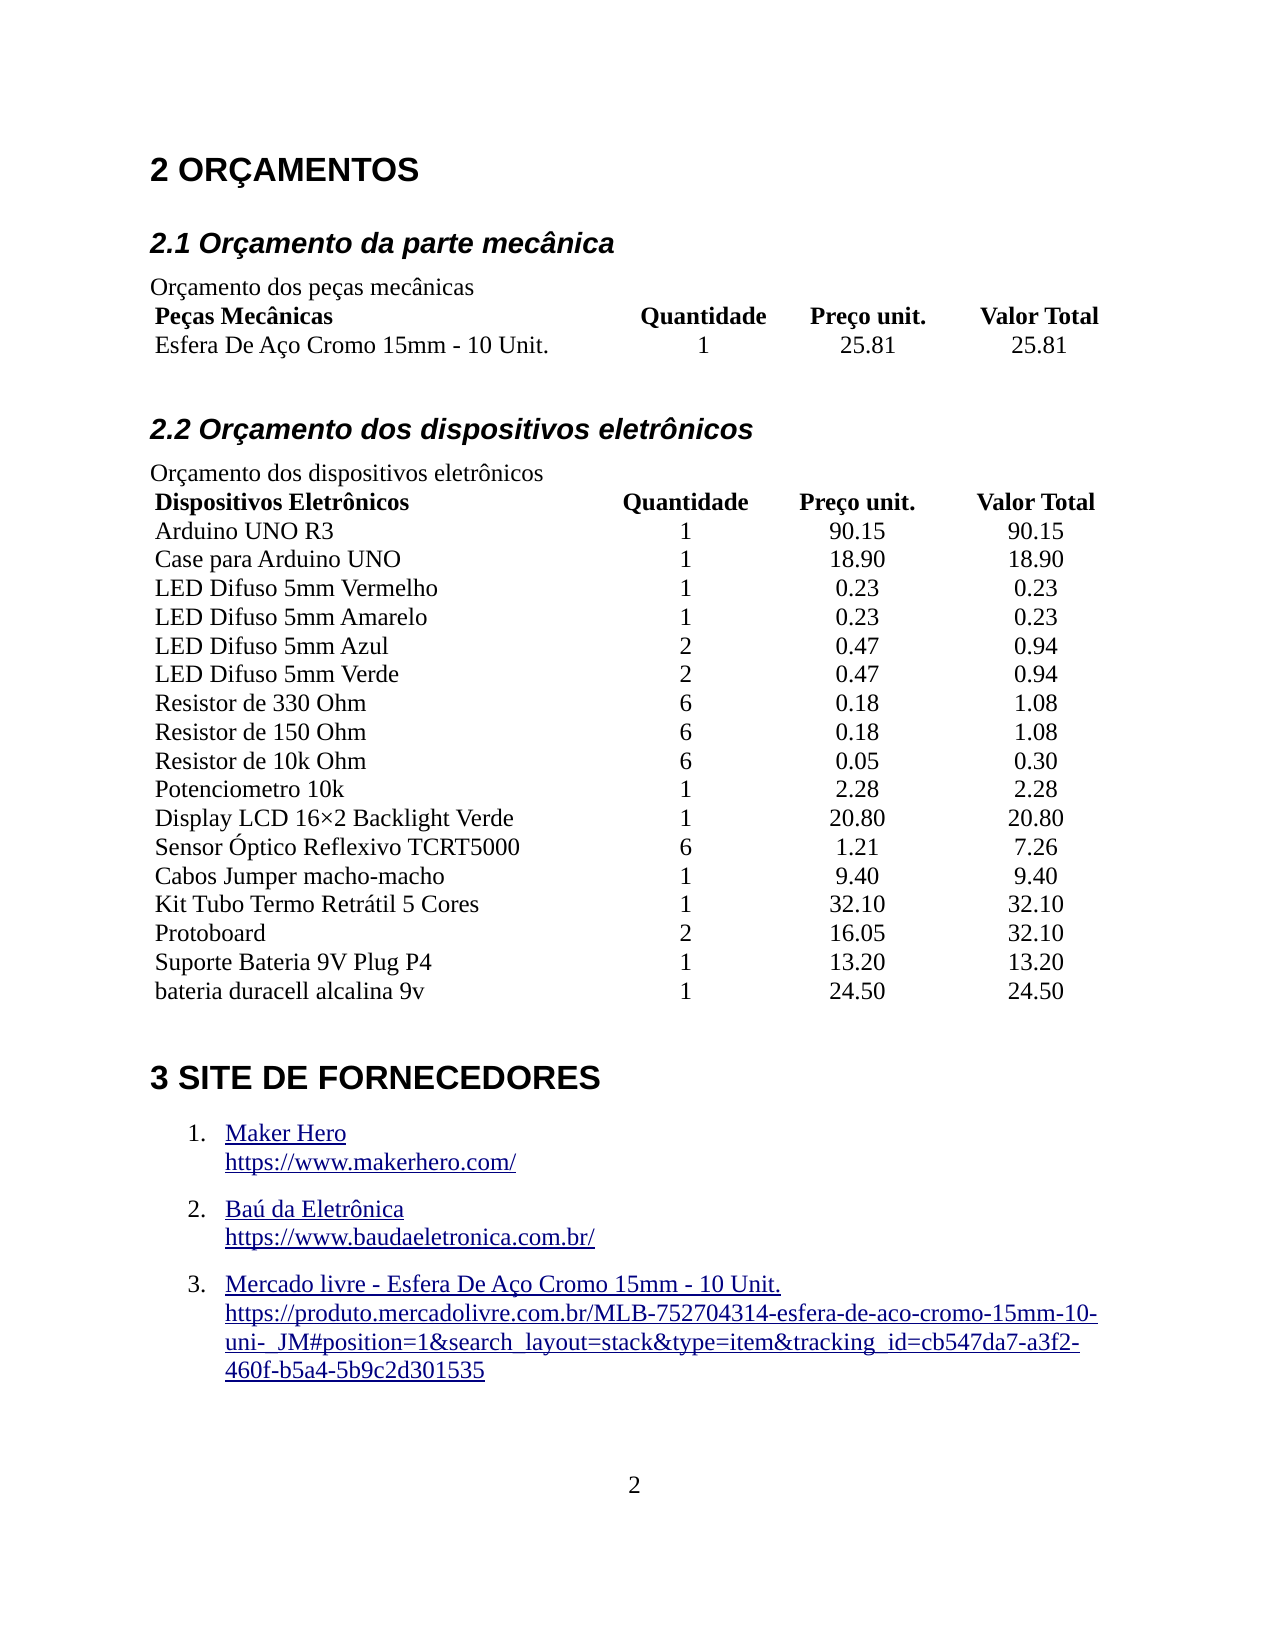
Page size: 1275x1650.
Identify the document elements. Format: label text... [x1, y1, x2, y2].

table_cell Resistor de 330 Ohm [150, 688, 603, 717]
table_cell 0.18 [768, 717, 946, 746]
table_cell Sensor Óptico Reflexivo TCRT5000 [150, 832, 603, 861]
table_cell 1 [624, 330, 782, 358]
table_cell Suporte Bateria 9V Plug P4 [150, 947, 603, 976]
table_cell 2 [603, 918, 768, 947]
table_cell 0.05 [768, 746, 946, 774]
table_cell 6 [603, 688, 768, 717]
table_cell 2 [603, 631, 768, 659]
table_cell 18.90 [946, 545, 1125, 573]
text Orçamento dos peças mecânicas [150, 272, 1125, 301]
table_cell 13.20 [946, 947, 1125, 976]
table_cell 24.50 [946, 976, 1125, 1004]
table_cell Resistor de 10k Ohm [150, 746, 603, 774]
table_header Dispositivos Eletrônicos [150, 487, 603, 516]
table_cell bateria duracell alcalina 9v [150, 976, 603, 1004]
subtitle 2.2 Orçamento dos dispositivos eletrônicos [150, 412, 1125, 446]
table_cell 18.90 [768, 545, 946, 573]
table_cell Cabos Jumper macho-macho [150, 861, 603, 889]
table_cell 90.15 [768, 516, 946, 544]
subtitle 2.1 Orçamento da parte mecânica [150, 226, 1125, 260]
table_cell 1 [603, 803, 768, 832]
table_cell 20.80 [768, 803, 946, 832]
table_cell LED Difuso 5mm Vermelho [150, 573, 603, 602]
table_cell 2 [603, 660, 768, 688]
table_cell 6 [603, 746, 768, 774]
table_cell 1 [603, 976, 768, 1004]
table_header Valor Total [954, 301, 1125, 330]
table_cell 0.47 [768, 631, 946, 659]
table_cell 24.50 [768, 976, 946, 1004]
table_cell 1 [603, 545, 768, 573]
table_cell 0.23 [946, 602, 1125, 631]
table_cell 32.10 [946, 918, 1125, 947]
text Orçamento dos dispositivos eletrônicos [150, 458, 1125, 487]
table_header Quantidade [624, 301, 782, 330]
table_cell 90.15 [946, 516, 1125, 544]
table_cell 1 [603, 861, 768, 889]
table_cell 16.05 [768, 918, 946, 947]
subtitle 3 SITE DE FORNECEDORES [150, 1058, 1125, 1097]
table_cell 9.40 [768, 861, 946, 889]
list Baú da Eletrônica https://www.baudaeletronica.com.br/ [187, 1194, 1125, 1251]
table_cell 0.94 [946, 660, 1125, 688]
table_cell 1 [603, 890, 768, 918]
table_cell 0.23 [768, 602, 946, 631]
table_cell 2.28 [946, 775, 1125, 803]
table_header Preço unit. [783, 301, 954, 330]
table_cell 6 [603, 832, 768, 861]
table_cell 32.10 [946, 890, 1125, 918]
table_header Peças Mecânicas [150, 301, 624, 330]
table_cell 1 [603, 602, 768, 631]
table_cell Case para Arduino UNO [150, 545, 603, 573]
table_cell 0.47 [768, 660, 946, 688]
table_cell 9.40 [946, 861, 1125, 889]
table_cell LED Difuso 5mm Azul [150, 631, 603, 659]
table_cell 13.20 [768, 947, 946, 976]
table_cell Esfera De Aço Cromo 15mm - 10 Unit. [150, 330, 624, 358]
table_cell 32.10 [768, 890, 946, 918]
table_cell 2.28 [768, 775, 946, 803]
table_cell LED Difuso 5mm Verde [150, 660, 603, 688]
table_cell 25.81 [954, 330, 1125, 358]
table_cell 1 [603, 947, 768, 976]
table_header Preço unit. [768, 487, 946, 516]
table_cell Protoboard [150, 918, 603, 947]
table_header Valor Total [946, 487, 1125, 516]
table_cell Kit Tubo Termo Retrátil 5 Cores [150, 890, 603, 918]
list Mercado livre - Esfera De Aço Cromo 15mm - 10 Unit. https://produto.mercadolivre.com.br/MLB-752704314-esfera-de-aco-cromo-15mm-10-uni-_JM#position=1&search_layout=stack&type=item&tracking_id=cb547da7-a3f2-460f-b5a4-5b9c2d301535 [187, 1269, 1125, 1384]
table_cell 0.23 [946, 573, 1125, 602]
table_cell Resistor de 150 Ohm [150, 717, 603, 746]
table_cell LED Difuso 5mm Amarelo [150, 602, 603, 631]
table_cell 0.18 [768, 688, 946, 717]
table_header Quantidade [603, 487, 768, 516]
table_cell Display LCD 16×2 Backlight Verde [150, 803, 603, 832]
table_cell Arduino UNO R3 [150, 516, 603, 544]
table_cell 25.81 [783, 330, 954, 358]
table_cell 1.08 [946, 688, 1125, 717]
table_cell 0.23 [768, 573, 946, 602]
list Maker Hero https://www.makerhero.com/ [187, 1118, 1125, 1176]
table_cell 0.30 [946, 746, 1125, 774]
table_cell 1 [603, 775, 768, 803]
table_cell 1.21 [768, 832, 946, 861]
subtitle 2 ORÇAMENTOS [150, 150, 1125, 189]
table_cell 20.80 [946, 803, 1125, 832]
table_cell 6 [603, 717, 768, 746]
table_cell 7.26 [946, 832, 1125, 861]
table_cell 0.94 [946, 631, 1125, 659]
table_cell 1 [603, 516, 768, 544]
table_cell Potenciometro 10k [150, 775, 603, 803]
table_cell 1.08 [946, 717, 1125, 746]
table_cell 1 [603, 573, 768, 602]
